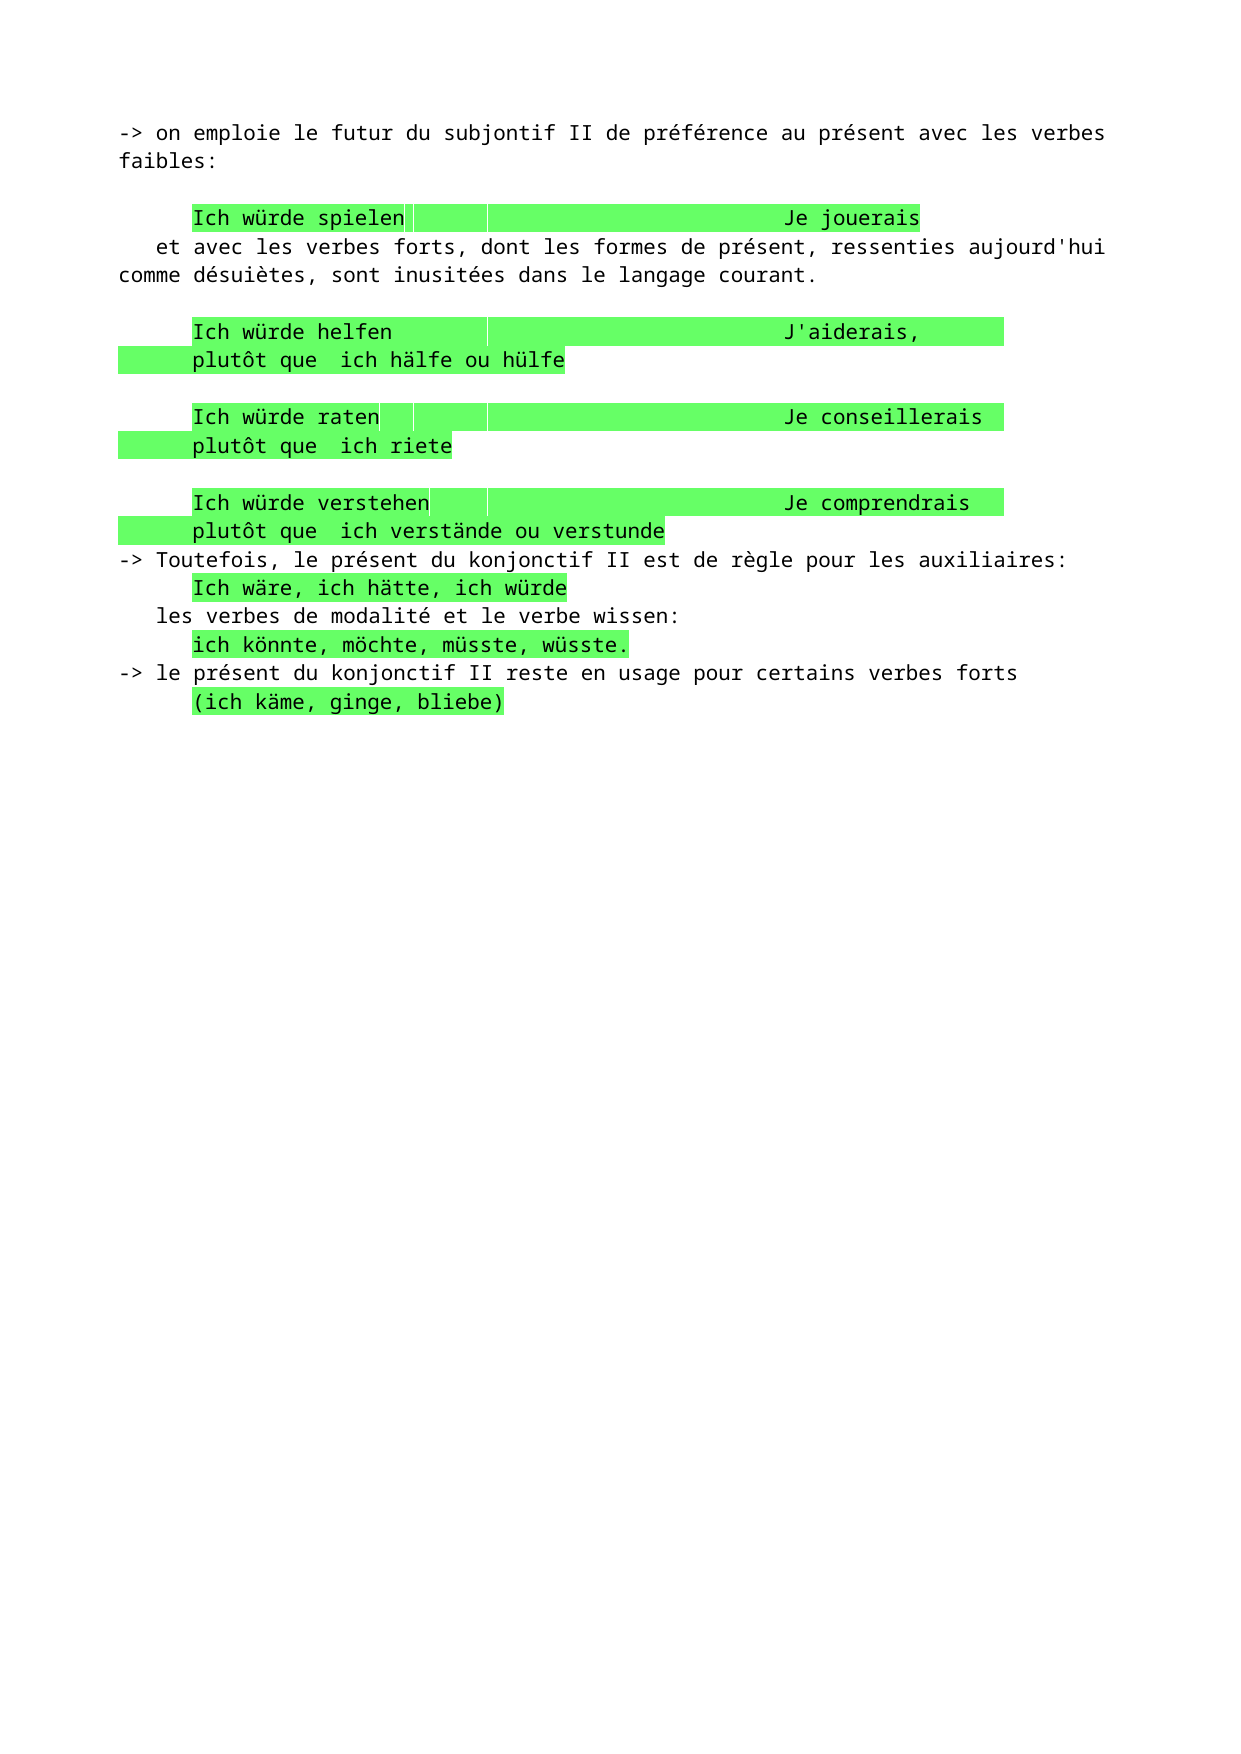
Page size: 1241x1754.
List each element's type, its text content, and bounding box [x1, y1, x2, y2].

text Ich würde raten Je conseillerais plutôt que ich riete [118, 374, 1122, 459]
text Ich würde helfen J'aiderais, plutôt que ich hälfe ou hülfe [118, 289, 1122, 374]
text -> on emploie le futur du subjontif II de préférence au présent avec les verbes faibles: [118, 118, 1122, 175]
text Ich würde spielen Je jouerais [118, 175, 1122, 232]
text -> Toutefois, le présent du konjonctif II est de règle pour les auxiliaires: Ich wäre, ich hätte, ich würde [118, 545, 1122, 602]
text les verbes de modalité et le verbe wissen: ich könnte, möchte, müsste, wüsste. [118, 602, 1122, 658]
text et avec les verbes forts, dont les formes de présent, ressenties aujourd'hui comme désuiètes, sont inusitées dans le langage courant. [118, 232, 1122, 289]
text Ich würde verstehen Je comprendrais plutôt que ich verstände ou verstunde [118, 459, 1122, 545]
text -> le présent du konjonctif II reste en usage pour certains verbes forts (ich käme, ginge, bliebe) [118, 658, 1122, 715]
